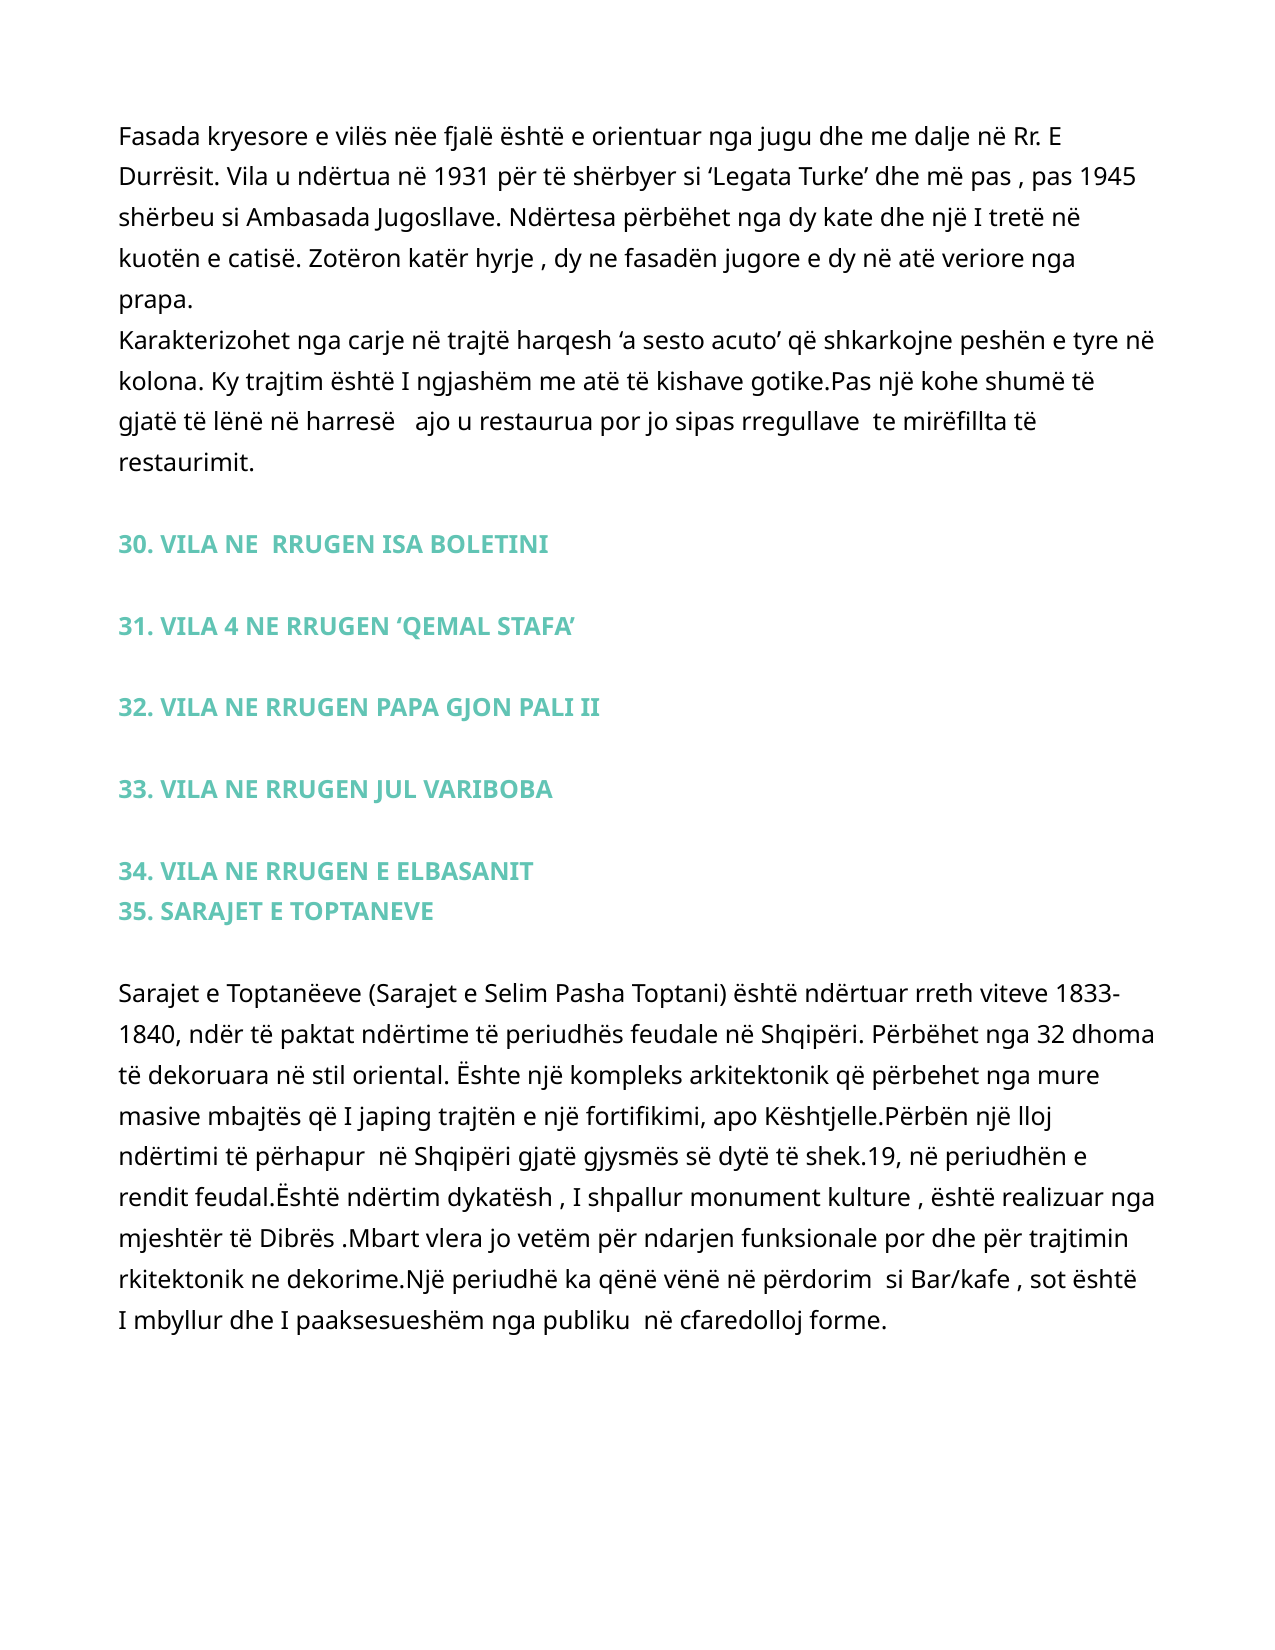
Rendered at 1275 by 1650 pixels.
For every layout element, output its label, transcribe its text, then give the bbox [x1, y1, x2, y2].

text 30. VILA NE RRUGEN ISA BOLETINI [118, 526, 1157, 561]
text 34. VILA NE RRUGEN E ELBASANIT [118, 853, 1157, 887]
text Fasada kryesore e vilës nëe fjalë është e orientuar nga jugu dhe me dalje në Rr. E Durrësit. Vila u ndërtua në 1931 për të shërbyer si ‘Legata Turke’ dhe më pas , pas 1945 shërbeu si Ambasada Jugosllave. Ndërtesa përbëhet nga dy kate dhe një I tretë në kuotën e catisë. Zotëron katër hyrje , dy ne fasadën jugore e dy në atë veriore nga prapa. [118, 118, 1157, 316]
text Sarajet e Toptanëeve (Sarajet e Selim Pasha Toptani) është ndërtuar rreth viteve 1833-1840, ndër të paktat ndërtime të periudhës feudale në Shqipëri. Përbëhet nga 32 dhoma të dekoruara në stil oriental. Ështe një kompleks arkitektonik që përbehet nga mure masive mbajtës që I japing trajtën e një fortifikimi, apo Kështjelle.Përbën një lloj ndërtimi të përhapur në Shqipëri gjatë gjysmës së dytë të shek.19, në periudhën e rendit feudal.Është ndërtim dykatësh , I shpallur monument kulture , është realizuar nga mjeshtër të Dibrës .Mbart vlera jo vetëm për ndarjen funksionale por dhe për trajtimin rkitektonik ne dekorime.Një periudhë ka qënë vënë në përdorim si Bar/kafe , sot është I mbyllur dhe I paaksesueshëm nga publiku në cfaredolloj forme. [118, 976, 1157, 1336]
text 33. VILA NE RRUGEN JUL VARIBOBA [118, 771, 1157, 806]
text 32. VILA NE RRUGEN PAPA GJON PALI II [118, 690, 1157, 724]
text 31. VILA 4 NE RRUGEN ‘QEMAL STAFA’ [118, 608, 1157, 642]
text Karakterizohet nga carje në trajtë harqesh ‘a sesto acuto’ që shkarkojne peshën e tyre në kolona. Ky trajtim është I ngjashëm me atë të kishave gotike.Pas një kohe shumë të gjatë të lënë në harresë ajo u restaurua por jo sipas rregullave te mirëfillta të restaurimit. [118, 322, 1157, 479]
text 35. SARAJET E TOPTANEVE [118, 894, 1157, 928]
